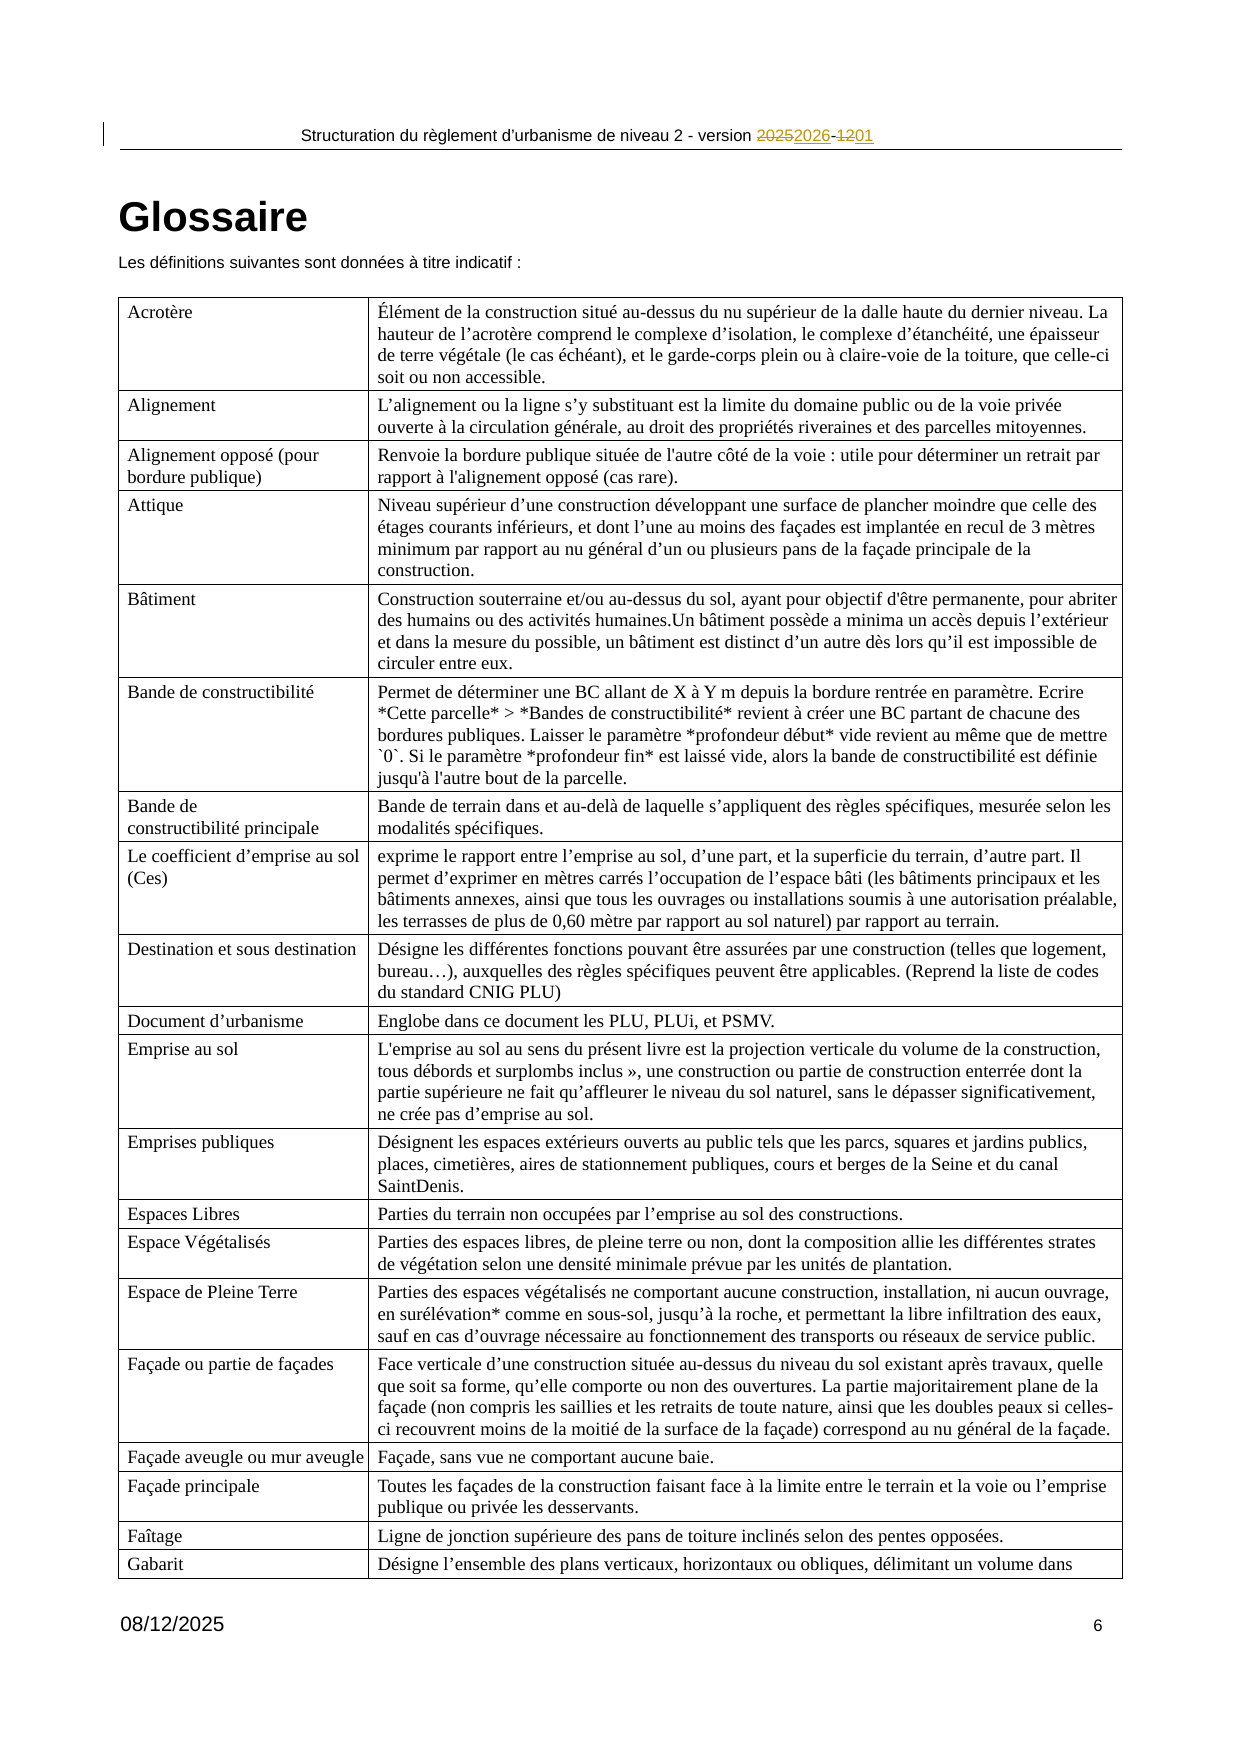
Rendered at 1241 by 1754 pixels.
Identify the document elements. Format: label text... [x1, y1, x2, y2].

table_cell Le coefficient d’emprise au sol (Ces) [119, 842, 368, 934]
table_cell Espace Végétalisés [119, 1229, 368, 1277]
table_cell Gabarit [119, 1550, 368, 1577]
table_cell Désigne l’ensemble des plans verticaux, horizontaux ou obliques, délimitant un volume dans [369, 1550, 1122, 1577]
table_cell L'emprise au sol au sens du présent livre est la projection verticale du volume de la construction, tous débords et surplombs inclus », une construction ou partie de construction enterrée dont la partie supérieure ne fait qu’affleurer le niveau du sol naturel, sans le dépasser significativement, ne crée pas d’emprise au sol. [369, 1035, 1122, 1127]
table_cell Toutes les façades de la construction faisant face à la limite entre le terrain et la voie ou l’emprise publique ou privée les desservants. [369, 1472, 1122, 1521]
table_cell Façade, sans vue ne comportant aucune baie. [369, 1443, 1122, 1471]
table_cell Construction souterraine et/ou au-dessus du sol, ayant pour objectif d'être permanente, pour abriter des humains ou des activités humaines.Un bâtiment possède a minima un accès depuis l’extérieur et dans la mesure du possible, un bâtiment est distinct d’un autre dès lors qu’il est impossible de circuler entre eux. [369, 585, 1122, 677]
table_cell Parties des espaces végétalisés ne comportant aucune construction, installation, ni aucun ouvrage, en surélévation* comme en sous-sol, jusqu’à la roche, et permettant la libre infiltration des eaux, sauf en cas d’ouvrage nécessaire au fonctionnement des transports ou réseaux de service public. [369, 1279, 1122, 1349]
subtitle Glossaire [118, 193, 1122, 241]
table_header Élément de la construction situé au-dessus du nu supérieur de la dalle haute du dernier niveau. La hauteur de l’acrotère comprend le complexe d’isolation, le complexe d’étanchéité, une épaisseur de terre végétale (le cas échéant), et le garde-corps plein ou à claire-voie de la toiture, que celle-ci soit ou non accessible. [369, 298, 1122, 390]
table_cell Emprise au sol [119, 1035, 368, 1127]
table_cell L’alignement ou la ligne s’y substituant est la limite du domaine public ou de la voie privée ouverte à la circulation générale, au droit des propriétés riveraines et des parcelles mitoyennes. [369, 391, 1122, 440]
table_cell Faîtage [119, 1522, 368, 1549]
table_cell Désigne les différentes fonctions pouvant être assurées par une construction (telles que logement, bureau…), auxquelles des règles spécifiques peuvent être applicables. (Reprend la liste de codes du standard CNIG PLU) [369, 935, 1122, 1006]
table_cell Bâtiment [119, 585, 368, 677]
table_cell Façade ou partie de façades [119, 1350, 368, 1442]
table_cell Destination et sous destination [119, 935, 368, 1006]
table_cell Parties des espaces libres, de pleine terre ou non, dont la composition allie les différentes strates de végétation selon une densité minimale prévue par les unités de plantation. [369, 1229, 1122, 1277]
table_cell Permet de déterminer une BC allant de X à Y m depuis la bordure rentrée en paramètre. Ecrire *Cette parcelle* > *Bandes de constructibilité* revient à créer une BC partant de chacune des bordures publiques. Laisser le paramètre *profondeur début* vide revient au même que de mettre `0`. Si le paramètre *profondeur fin* est laissé vide, alors la bande de constructibilité est définie jusqu'à l'autre bout de la parcelle. [369, 678, 1122, 791]
table_cell Document d’urbanisme [119, 1007, 368, 1034]
table_cell Face verticale d’une construction située au-dessus du niveau du sol existant après travaux, quelle que soit sa forme, qu’elle comporte ou non des ouvertures. La partie majoritairement plane de la façade (non compris les saillies et les retraits de toute nature, ainsi que les doubles peaux si celles-ci recouvrent moins de la moitié de la surface de la façade) correspond au nu général de la façade. [369, 1350, 1122, 1442]
table_header Acrotère [119, 298, 368, 390]
table_cell Alignement [119, 391, 368, 440]
table_cell Englobe dans ce document les PLU, PLUi, et PSMV. [369, 1007, 1122, 1034]
table_cell Niveau supérieur d’une construction développant une surface de plancher moindre que celle des étages courants inférieurs, et dont l’une au moins des façades est implantée en recul de 3 mètres minimum par rapport au nu général d’un ou plusieurs pans de la façade principale de la construction. [369, 491, 1122, 583]
table_cell Espace de Pleine Terre [119, 1279, 368, 1349]
text Les définitions suivantes sont données à titre indicatif : [118, 253, 1116, 272]
table_cell exprime le rapport entre l’emprise au sol, d’une part, et la superficie du terrain, d’autre part. Il permet d’exprimer en mètres carrés l’occupation de l’espace bâti (les bâtiments principaux et les bâtiments annexes, ainsi que tous les ouvrages ou installations soumis à une autorisation préalable, les terrasses de plus de 0,60 mètre par rapport au sol naturel) par rapport au terrain. [369, 842, 1122, 934]
table_cell Parties du terrain non occupées par l’emprise au sol des constructions. [369, 1200, 1122, 1227]
table_cell Alignement opposé (pour bordure publique) [119, 441, 368, 490]
table_cell Désignent les espaces extérieurs ouverts au public tels que les parcs, squares et jardins publics, places, cimetières, aires de stationnement publiques, cours et berges de la Seine et du canal SaintDenis. [369, 1129, 1122, 1199]
table_cell Emprises publiques [119, 1129, 368, 1199]
table_cell Ligne de jonction supérieure des pans de toiture inclinés selon des pentes opposées. [369, 1522, 1122, 1549]
table_cell Renvoie la bordure publique située de l'autre côté de la voie : utile pour déterminer un retrait par rapport à l'alignement opposé (cas rare). [369, 441, 1122, 490]
table_cell Bande de constructibilité principale [119, 792, 368, 841]
table_cell Façade aveugle ou mur aveugle [119, 1443, 368, 1471]
table_cell Espaces Libres [119, 1200, 368, 1227]
table_cell Bande de constructibilité [119, 678, 368, 791]
table_cell Attique [119, 491, 368, 583]
table_cell Façade principale [119, 1472, 368, 1521]
table_cell Bande de terrain dans et au-delà de laquelle s’appliquent des règles spécifiques, mesurée selon les modalités spécifiques. [369, 792, 1122, 841]
